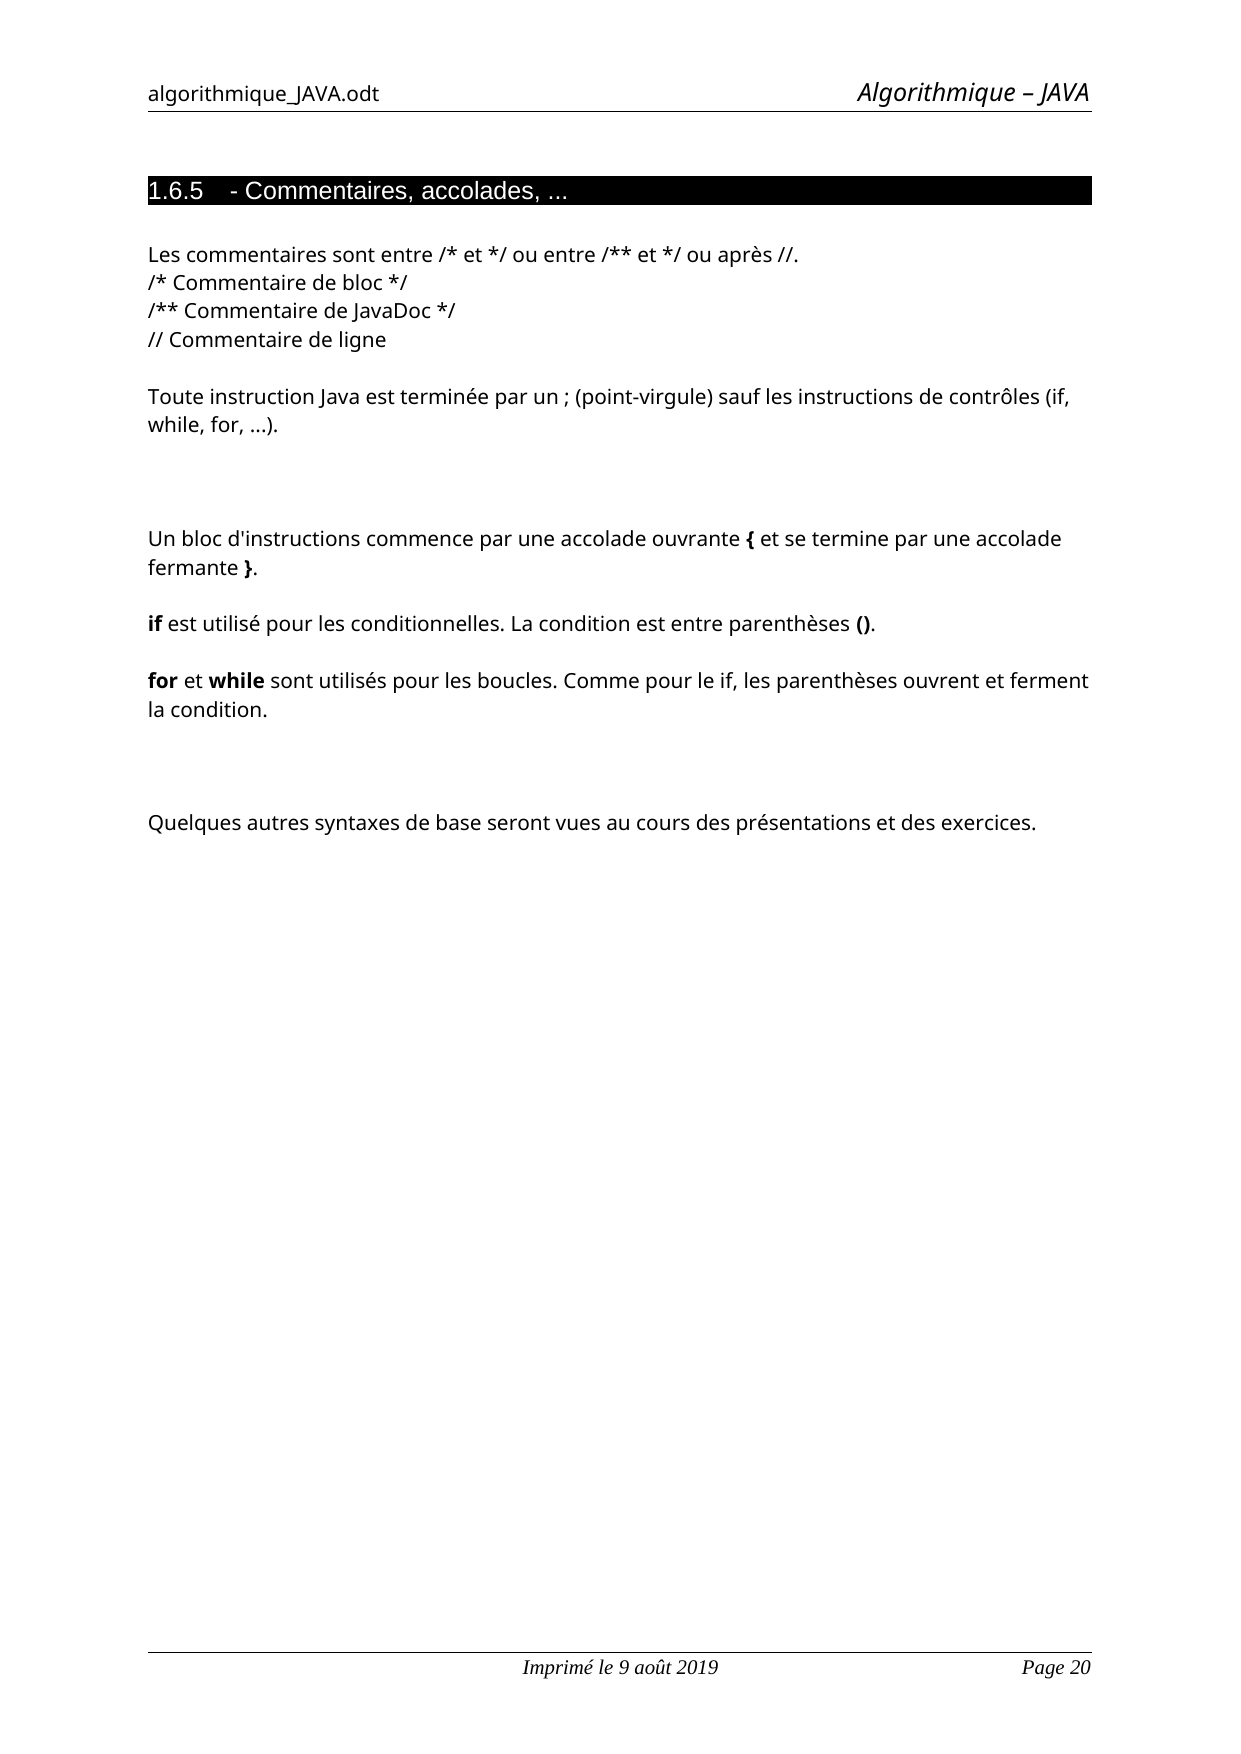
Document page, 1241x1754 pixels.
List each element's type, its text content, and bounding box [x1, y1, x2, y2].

text Toute instruction Java est terminée par un ; (point-virgule) sauf les instructions de contrôles (if, while, for, ...). [148, 382, 1092, 439]
text /* Commentaire de bloc */ [148, 268, 1092, 297]
text if est utilisé pour les conditionnelles. La condition est entre parenthèses (). [148, 609, 1092, 638]
text Les commentaires sont entre /* et */ ou entre /** et */ ou après //. [148, 240, 1092, 268]
text for et while sont utilisés pour les boucles. Comme pour le if, les parenthèses ouvrent et ferment la condition. [148, 666, 1092, 723]
text Un bloc d'instructions commence par une accolade ouvrante { et se termine par une accolade fermante }. [148, 524, 1092, 581]
text /** Commentaire de JavaDoc */ [148, 297, 1092, 325]
text Quelques autres syntaxes de base seront vues au cours des présentations et des exercices. [148, 808, 1092, 837]
text // Commentaire de ligne [148, 325, 1092, 353]
subtitle - Commentaires, accolades, ... [148, 176, 1092, 205]
